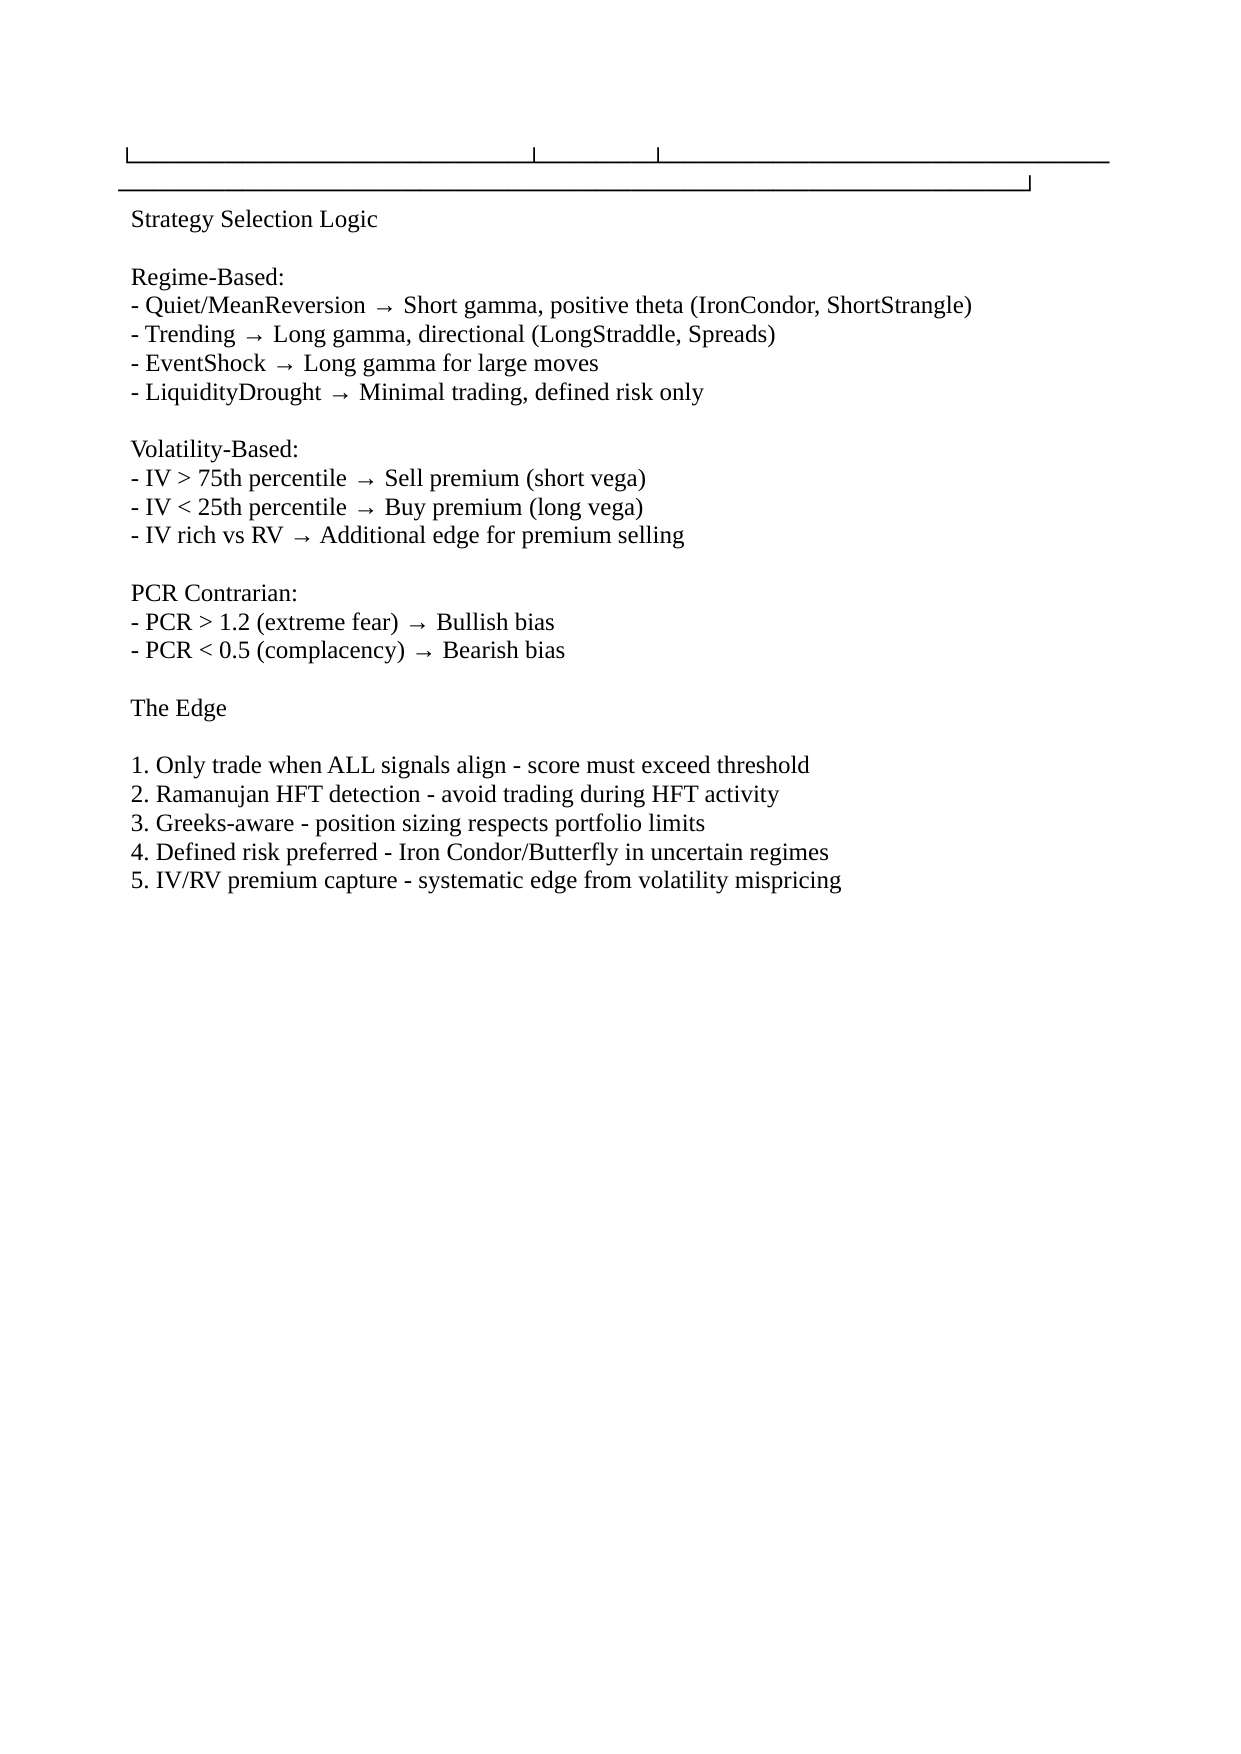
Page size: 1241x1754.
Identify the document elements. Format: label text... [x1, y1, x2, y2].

text - EventShock → Long gamma for large moves [118, 348, 1122, 377]
text - PCR > 1.2 (extreme fear) → Bullish bias [118, 607, 1122, 636]
text PCR Contrarian: [118, 578, 1122, 607]
text 4. Defined risk preferred - Iron Condor/Butterfly in uncertain regimes [118, 837, 1122, 866]
text └──────────────────────┴──────┴────────────────────────────────────────────────────────────────────────────┘ [118, 118, 1122, 204]
text - PCR < 0.5 (complacency) → Bearish bias [118, 636, 1122, 664]
text 3. Greeks-aware - position sizing respects portfolio limits [118, 808, 1122, 837]
text Volatility-Based: [118, 434, 1122, 463]
text Regime-Based: [118, 262, 1122, 291]
text The Edge [118, 693, 1122, 722]
text 1. Only trade when ALL signals align - score must exceed threshold [118, 751, 1122, 779]
text - LiquidityDrought → Minimal trading, defined risk only [118, 377, 1122, 406]
text - Trending → Long gamma, directional (LongStraddle, Spreads) [118, 319, 1122, 348]
text - Quiet/MeanReversion → Short gamma, positive theta (IronCondor, ShortStrangle) [118, 291, 1122, 319]
text - IV < 25th percentile → Buy premium (long vega) [118, 492, 1122, 521]
text Strategy Selection Logic [118, 204, 1122, 233]
text 2. Ramanujan HFT detection - avoid trading during HFT activity [118, 779, 1122, 808]
text - IV > 75th percentile → Sell premium (short vega) [118, 463, 1122, 492]
text 5. IV/RV premium capture - systematic edge from volatility mispricing [118, 866, 1122, 894]
text - IV rich vs RV → Additional edge for premium selling [118, 521, 1122, 549]
